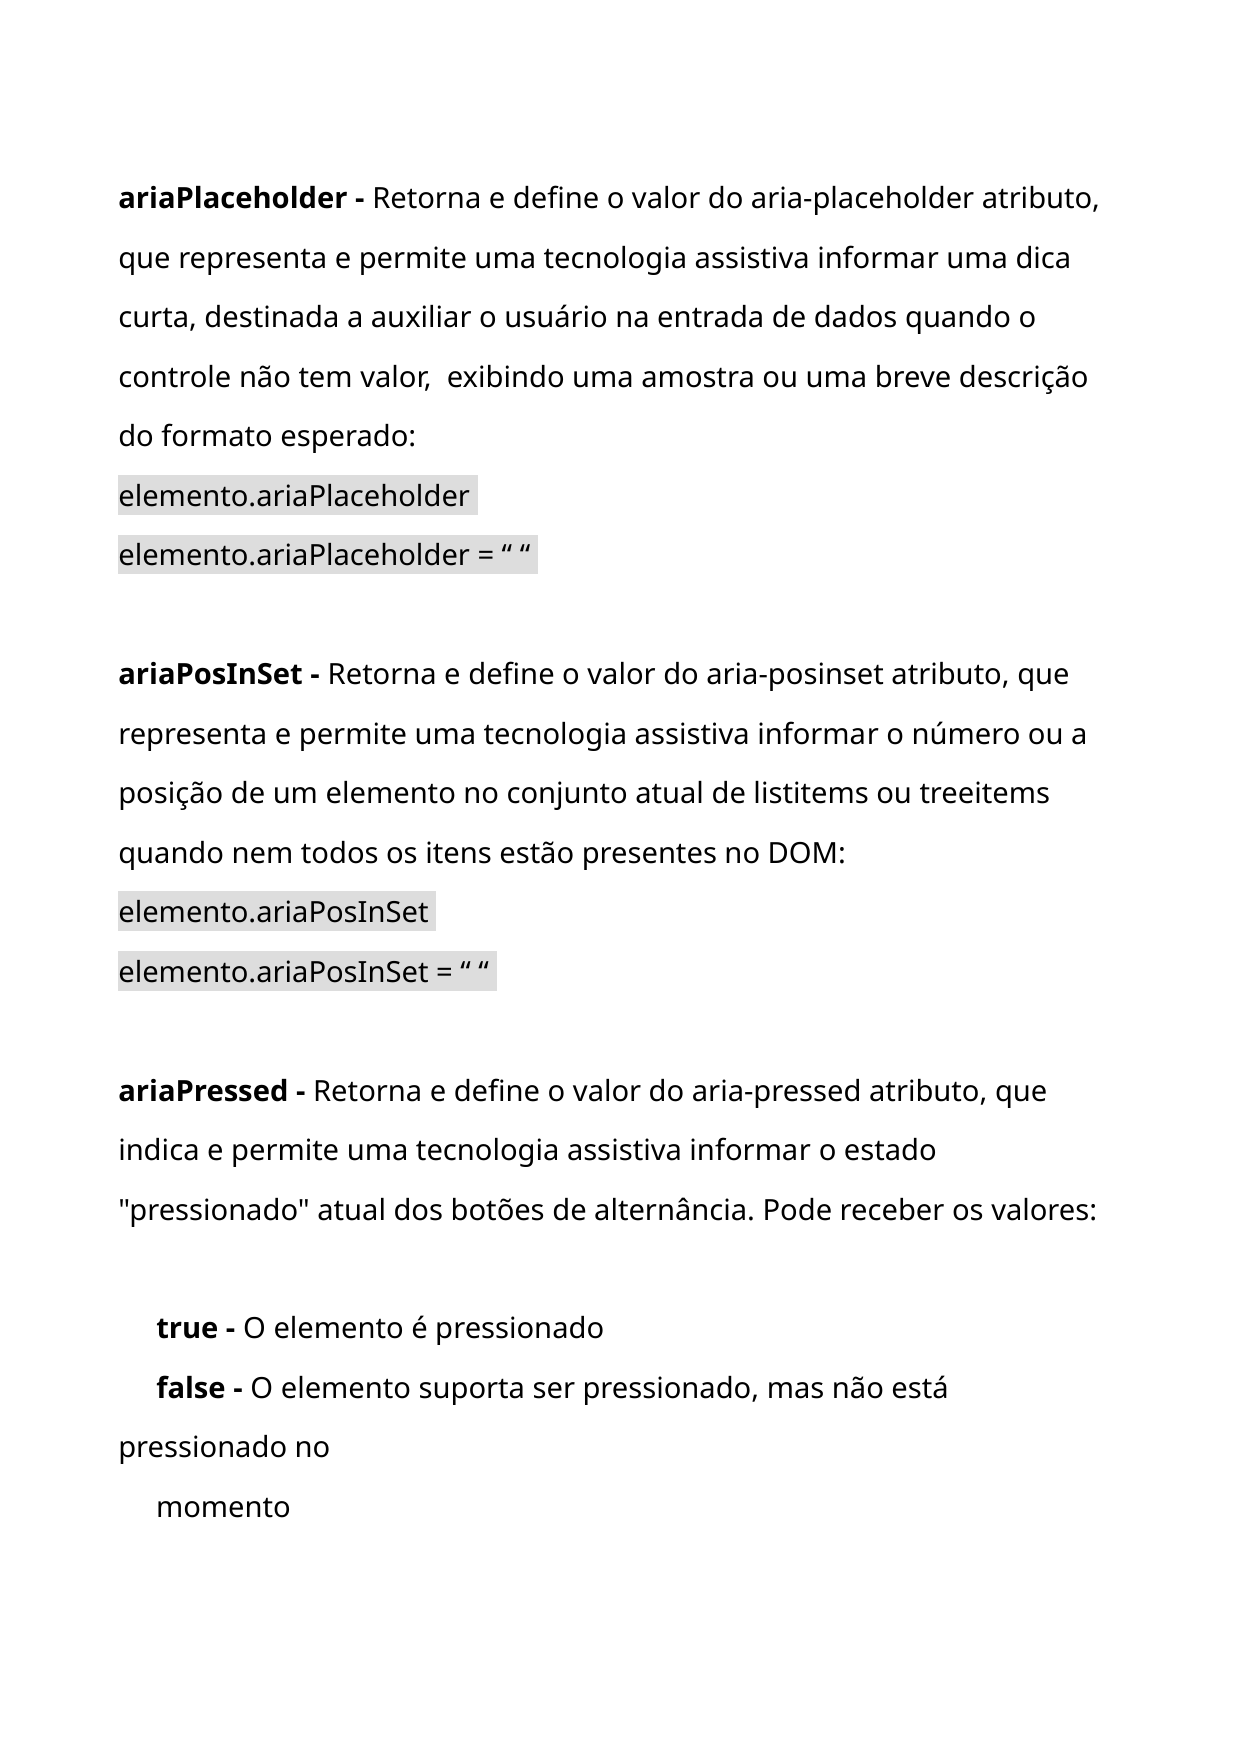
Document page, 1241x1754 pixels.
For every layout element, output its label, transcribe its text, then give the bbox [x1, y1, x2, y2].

text true - O elemento é pressionado [118, 1308, 1122, 1347]
text elemento.ariaPlaceholder = “ “ [118, 534, 1122, 574]
text elemento.ariaPosInSet [118, 891, 1122, 931]
text false - O elemento suporta ser pressionado, mas não está pressionado no [118, 1367, 1122, 1466]
text ariaPosInSet - Retorna e define o valor do aria-posinset atributo, que representa e permite uma tecnologia assistiva informar o número ou a posição de um elemento no conjunto atual de listitems ou treeitems quando nem todos os itens estão presentes no DOM: [118, 653, 1122, 872]
text elemento.ariaPlaceholder [118, 475, 1122, 515]
text elemento.ariaPosInSet = “ “ [118, 951, 1122, 991]
text ariaPlaceholder - Retorna e define o valor do aria-placeholder atributo, que representa e permite uma tecnologia assistiva informar uma dica curta, destinada a auxiliar o usuário na entrada de dados quando o controle não tem valor, exibindo uma amostra ou uma breve descrição do formato esperado: [118, 178, 1122, 455]
text ariaPressed - Retorna e define o valor do aria-pressed atributo, que indica e permite uma tecnologia assistiva informar o estado "pressionado" atual dos botões de alternância. Pode receber os valores: [118, 1070, 1122, 1228]
text momento [118, 1486, 1122, 1526]
